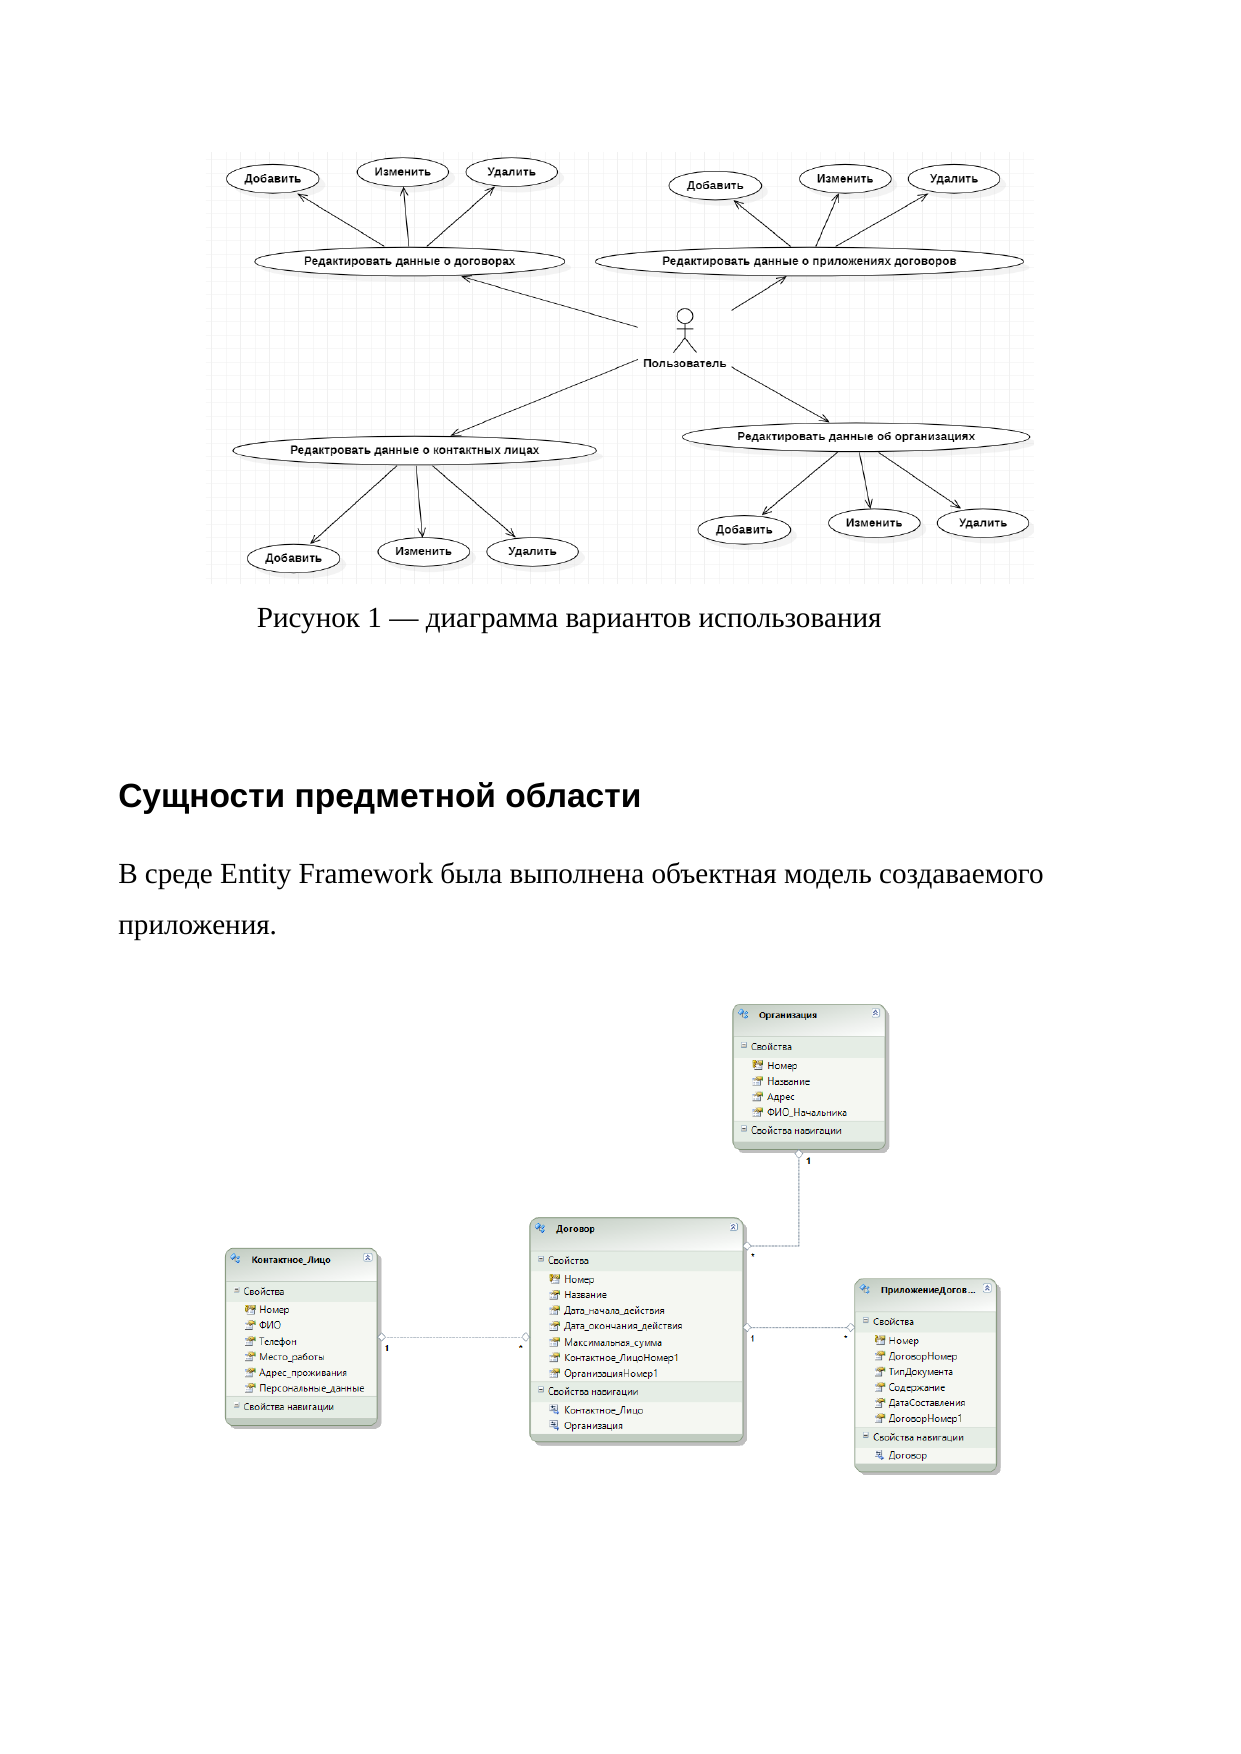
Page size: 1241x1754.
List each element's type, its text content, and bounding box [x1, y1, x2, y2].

text Рисунок 1 — диаграмма вариантов использования [118, 168, 1122, 634]
subtitle Сущности предметной области [118, 776, 1122, 815]
subtitle В среде Entity Framework была выполнена объектная модель создаваемого приложения. [118, 857, 1122, 940]
